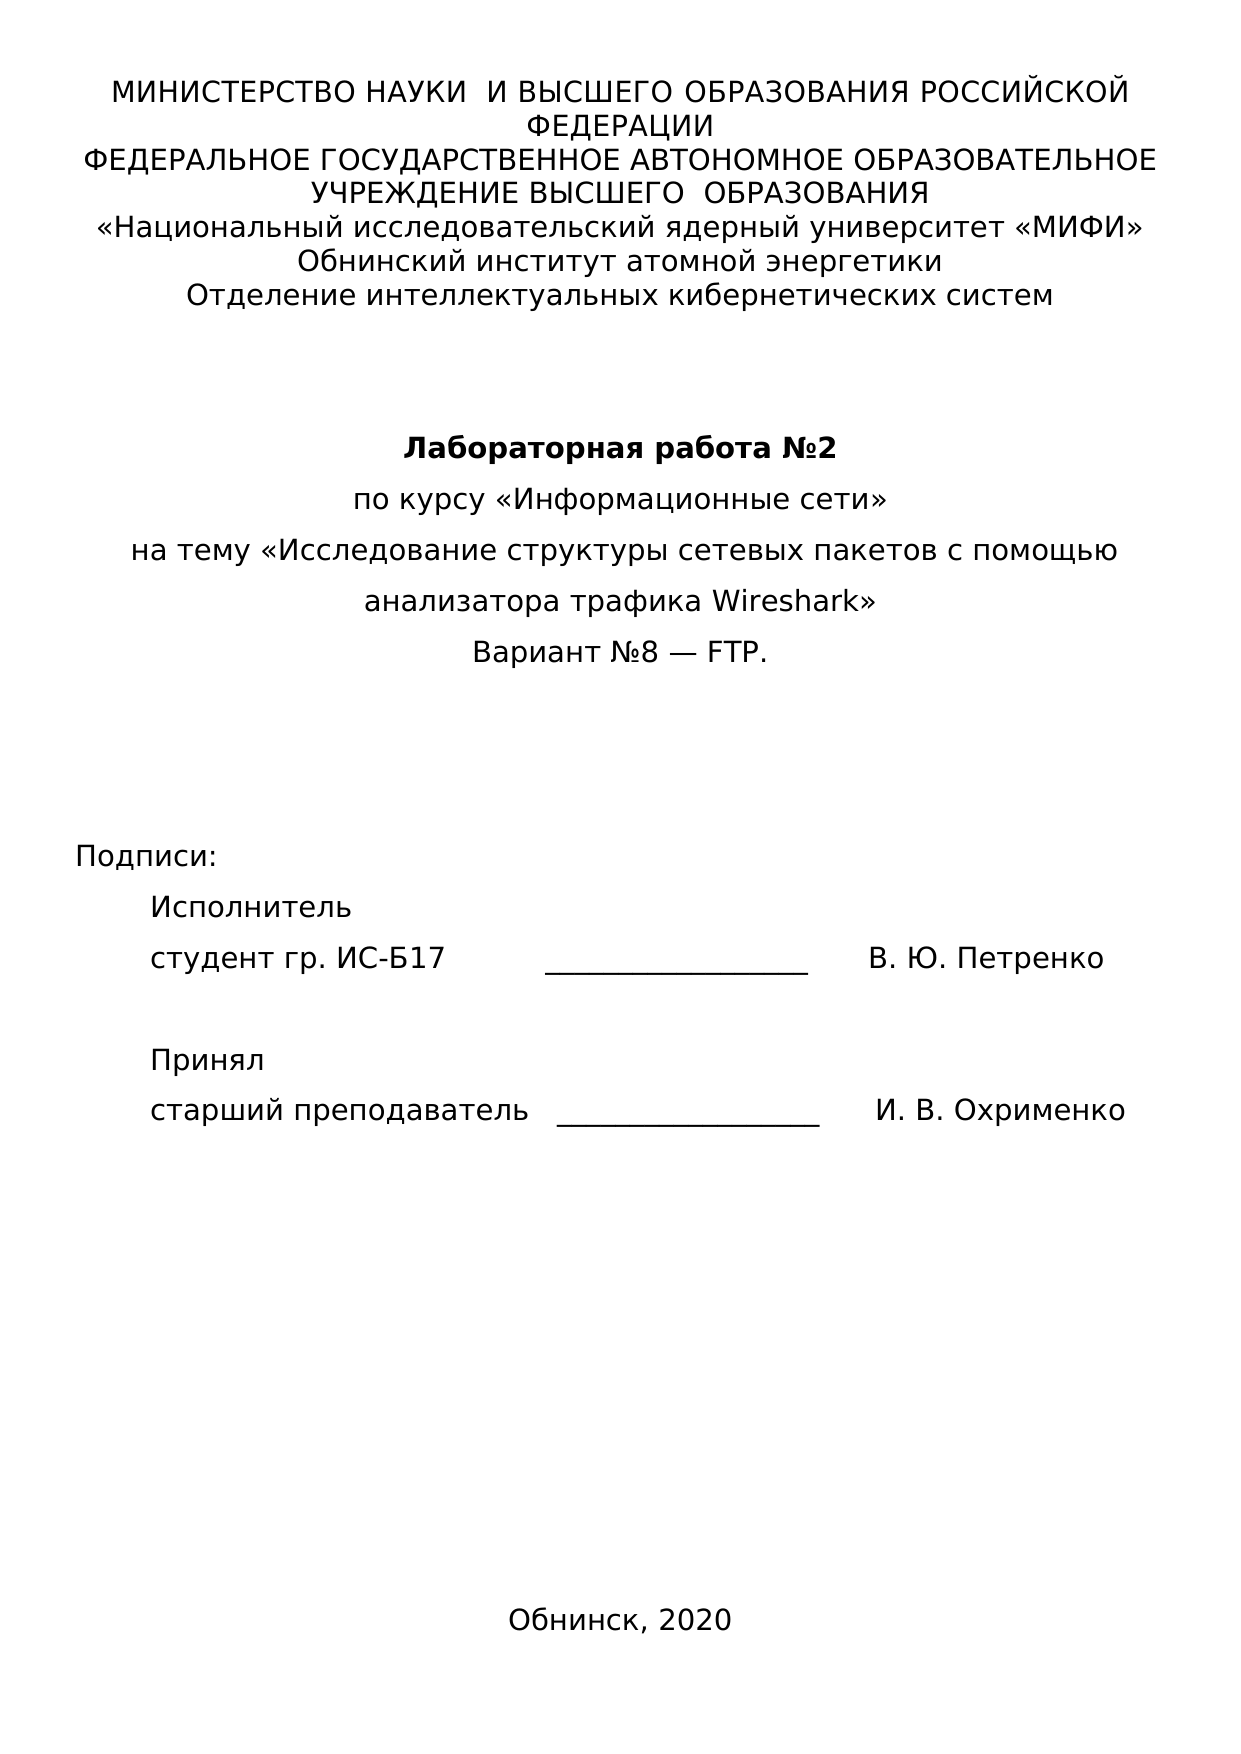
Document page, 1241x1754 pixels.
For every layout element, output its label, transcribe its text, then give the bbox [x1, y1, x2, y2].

text Лабораторная работа №2 [75, 432, 1165, 466]
text старший преподаватель __________________ И. В. Охрименко [75, 1094, 1165, 1128]
text МИНИСТЕРСТВО НАУКИ И ВЫСШЕГО ОБРАЗОВАНИЯ РОССИЙСКОЙ ФЕДЕРАЦИИ [75, 75, 1165, 143]
text на тему «Исследование структуры сетевых пакетов с помощью анализатора трафика Wireshark» [75, 533, 1165, 618]
text Обнинский институт атомной энергетики [75, 245, 1165, 279]
text Исполнитель [75, 890, 1165, 924]
text «Национальный исследовательский ядерный университет «МИФИ» [75, 211, 1165, 245]
text федеральное государственное АВТОНОМНОЕ образовательное учреждение высшего образования [75, 143, 1165, 211]
text по курсу «Информационные сети» [75, 482, 1165, 516]
text Обнинск, 2020 [75, 1603, 1165, 1637]
text Принял [75, 1043, 1165, 1077]
text студент гр. ИС-Б17 __________________ В. Ю. Петренко [75, 941, 1165, 975]
text Вариант №8 — FTP. [75, 635, 1165, 669]
text Отделение интеллектуальных кибернетических систем [75, 279, 1165, 313]
text Подписи: [75, 839, 1165, 873]
